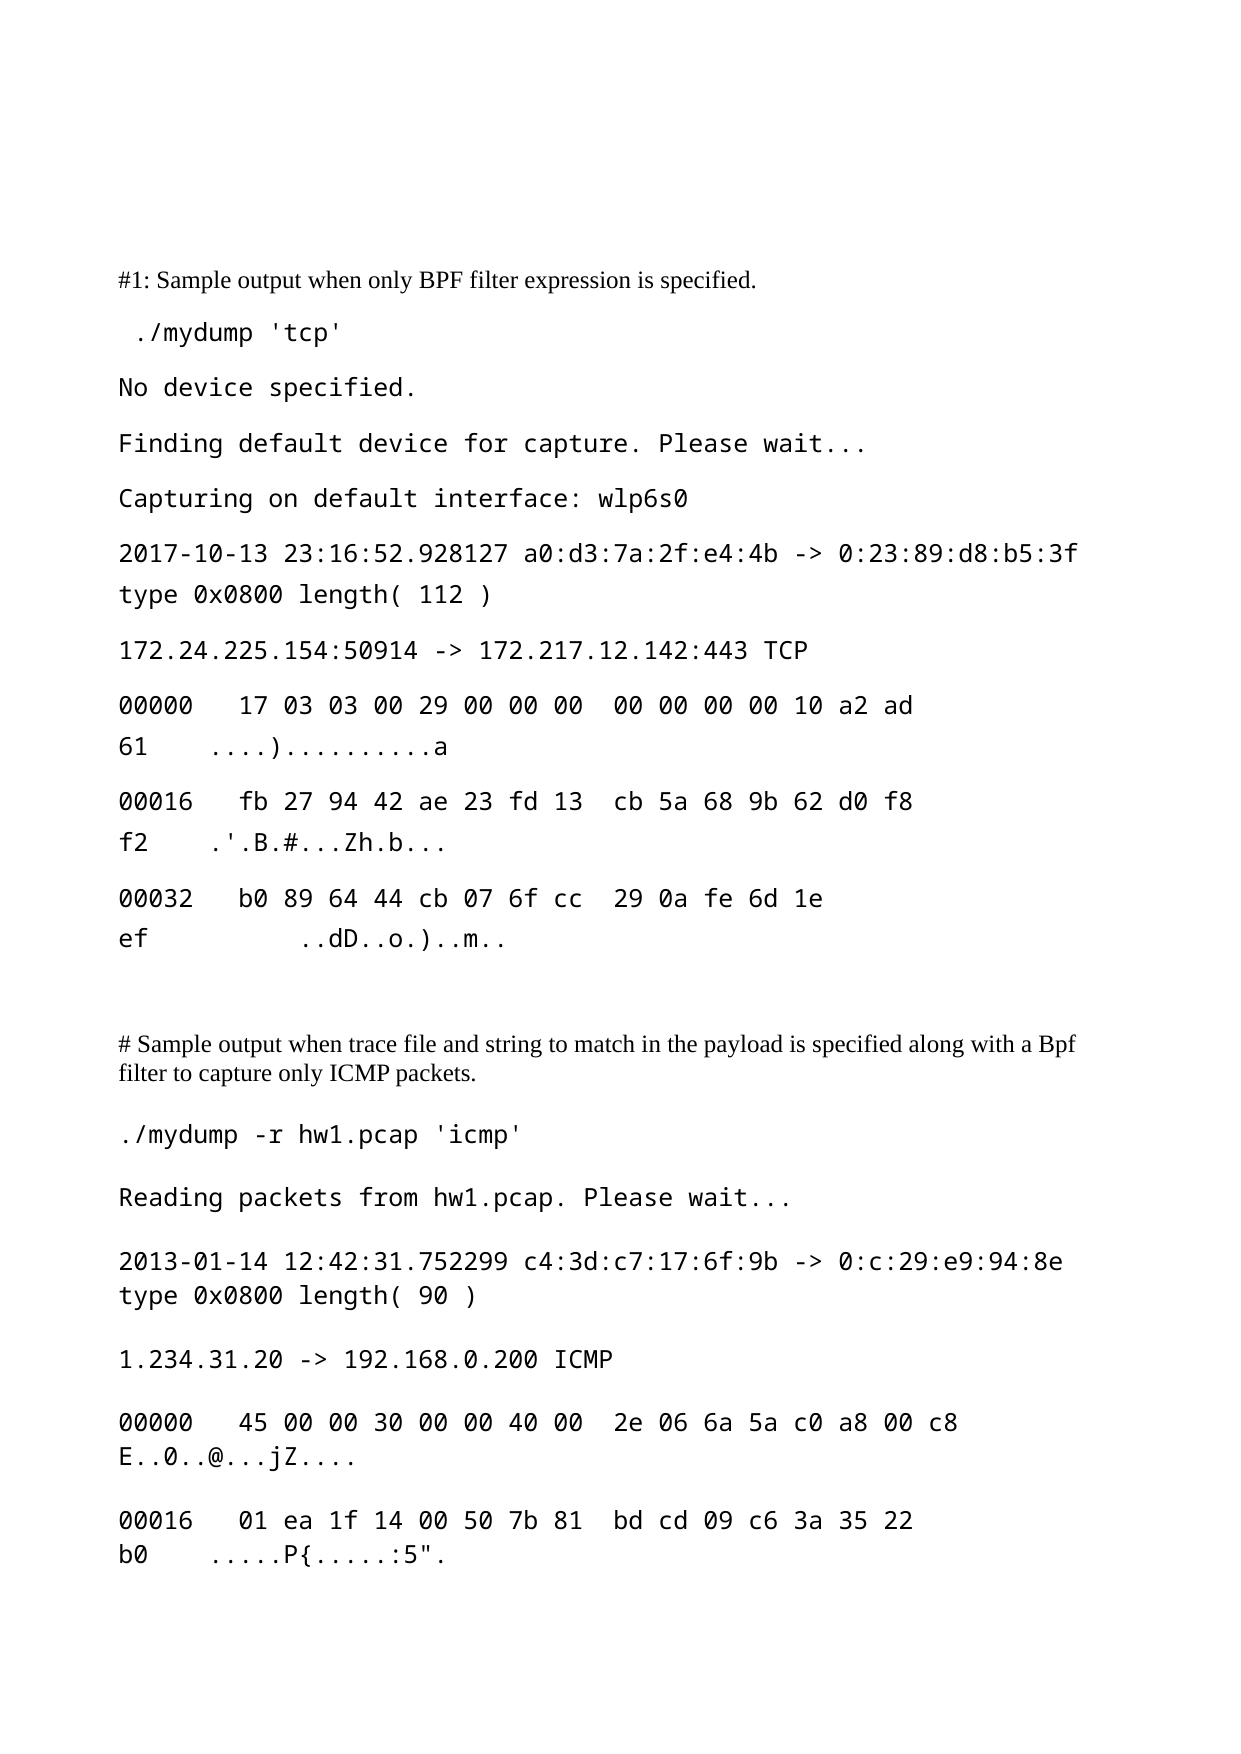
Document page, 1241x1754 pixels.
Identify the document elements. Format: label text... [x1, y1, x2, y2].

text ./mydump -r hw1.pcap 'icmp' [118, 1117, 1122, 1151]
text 2013-01-14 12:42:31.752299 c4:3d:c7:17:6f:9b -> 0:c:29:e9:94:8e type 0x0800 length( 90 ) [118, 1244, 1122, 1312]
text Reading packets from hw1.pcap. Please wait... [118, 1180, 1122, 1214]
text Finding default device for capture. Please wait... [118, 425, 1122, 459]
text 00016 fb 27 94 42 ae 23 fd 13 cb 5a 68 9b 62 d0 f8 f2 .'.B.#...Zh.b... [118, 784, 1122, 859]
text # Sample output when trace file and string to match in the payload is specified along with a Bpf filter to capture only ICMP packets. [118, 1029, 1122, 1087]
text 00016 01 ea 1f 14 00 50 7b 81 bd cd 09 c6 3a 35 22 b0 .....P{.....:5". [118, 1502, 1122, 1571]
text 00032 b0 89 64 44 cb 07 6f cc 29 0a fe 6d 1e ef ..dD..o.)..m.. [118, 880, 1122, 955]
text #1: Sample output when only BPF filter expression is specified. [118, 265, 1122, 294]
text 00000 45 00 00 30 00 00 40 00 2e 06 6a 5a c0 a8 00 c8 E..0..@...jZ.... [118, 1405, 1122, 1473]
text 1.234.31.20 -> 192.168.0.200 ICMP [118, 1341, 1122, 1375]
text Capturing on default interface: wlp6s0 [118, 481, 1122, 515]
text 00000 17 03 03 00 29 00 00 00 00 00 00 00 10 a2 ad 61 ....)..........a [118, 688, 1122, 763]
text ./mydump 'tcp' [118, 314, 1122, 348]
text 2017-10-13 23:16:52.928127 a0:d3:7a:2f:e4:4b -> 0:23:89:d8:b5:3f type 0x0800 length( 112 ) [118, 536, 1122, 611]
text 172.24.225.154:50914 -> 172.217.12.142:443 TCP [118, 632, 1122, 666]
text No device specified. [118, 370, 1122, 404]
